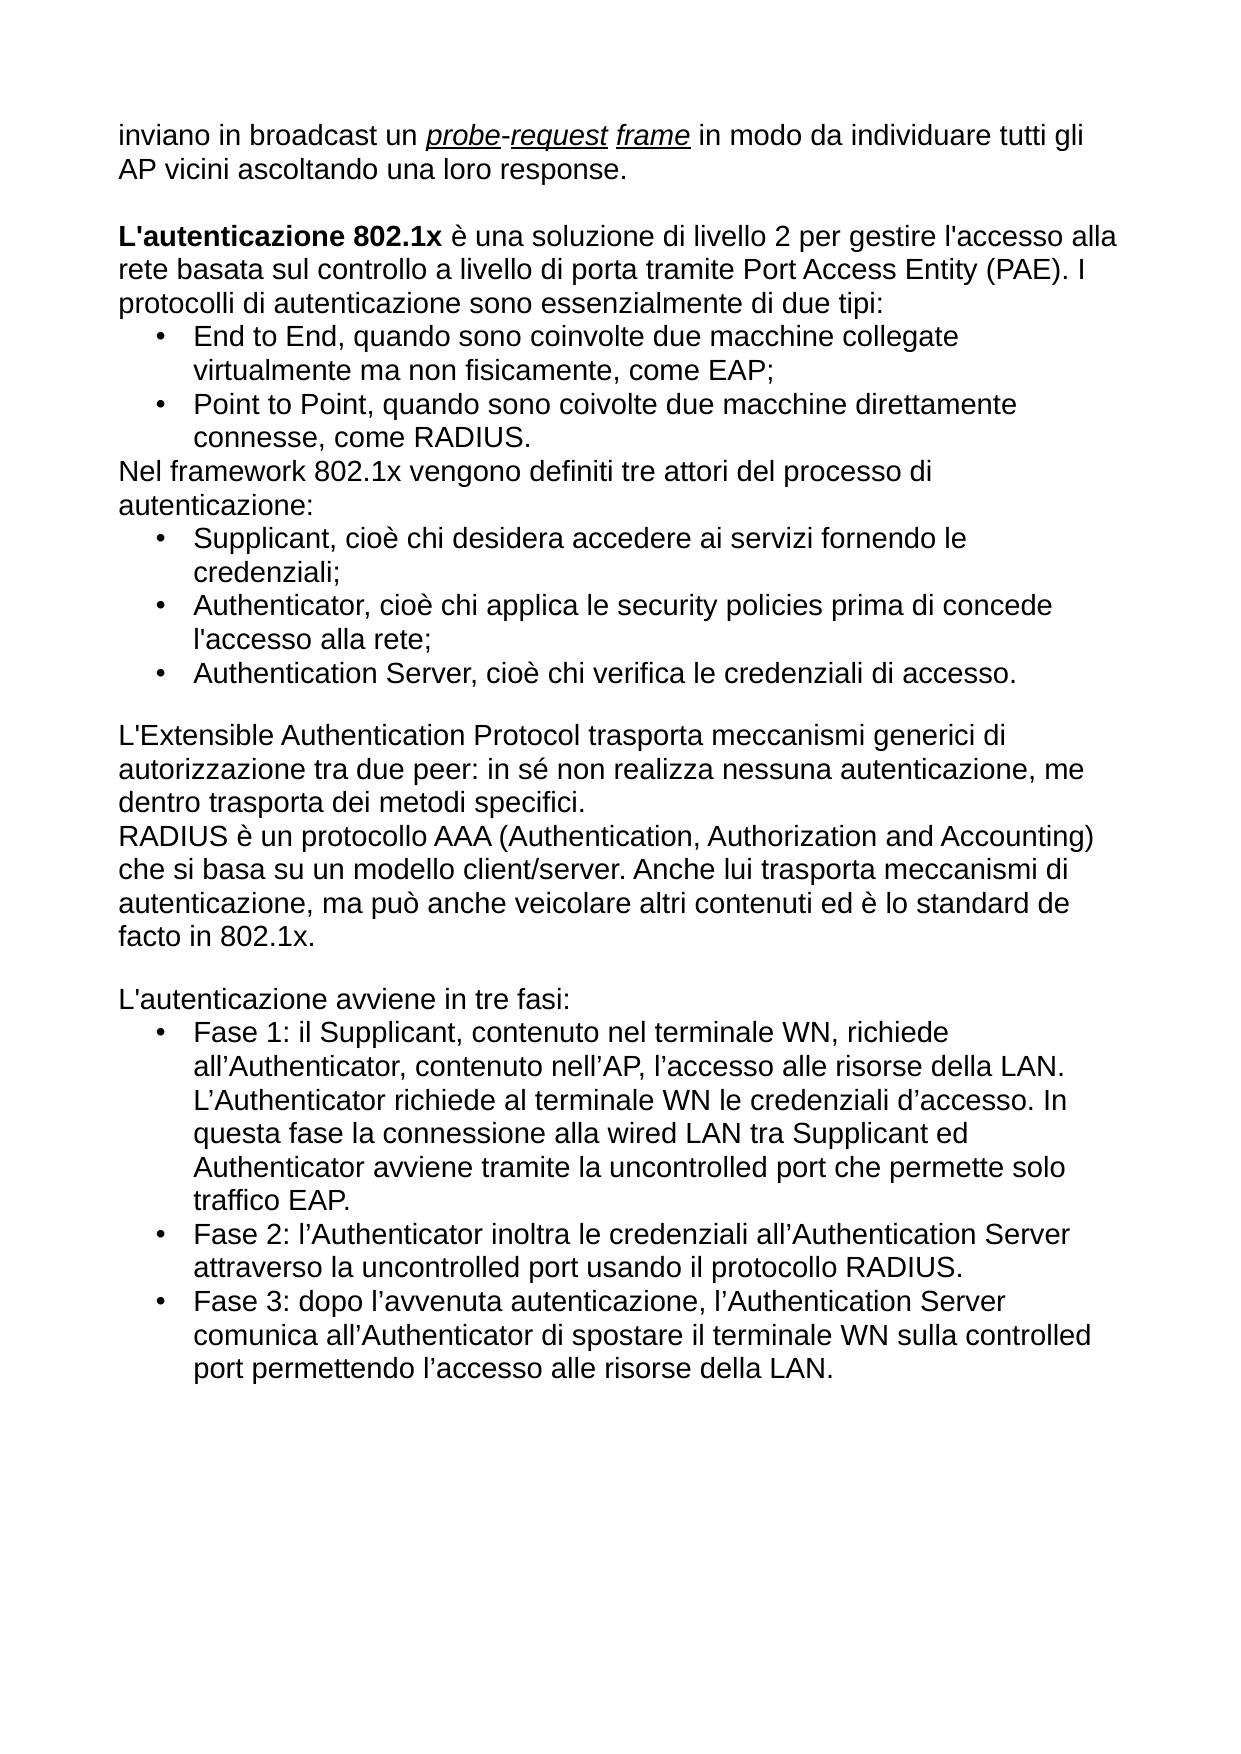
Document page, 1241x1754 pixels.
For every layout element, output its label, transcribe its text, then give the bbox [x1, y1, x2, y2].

text inviano in broadcast un probe-request frame in modo da individuare tutti gli AP vicini ascoltando una loro response. [118, 118, 1122, 185]
text L'Extensible Authentication Protocol trasporta meccanismi generici di autorizzazione tra due peer: in sé non realizza nessuna autenticazione, me dentro trasporta dei metodi specifici. [118, 718, 1122, 819]
list Fase 3: dopo l’avvenuta autenticazione, l’Authentication Server comunica all’Authenticator di spostare il terminale WN sulla controlled port permettendo l’accesso alle risorse della LAN. [156, 1284, 1122, 1385]
list Authenticator, cioè chi applica le security policies prima di concede l'accesso alla rete; [156, 588, 1122, 656]
list Point to Point, quando sono coivolte due macchine direttamente connesse, come RADIUS. [156, 387, 1122, 454]
list Fase 1: il Supplicant, contenuto nel terminale WN, richiede all’Authenticator, contenuto nell’AP, l’accesso alle risorse della LAN. L’Authenticator richiede al terminale WN le credenziali d’accesso. In questa fase la connessione alla wired LAN tra Supplicant ed Authenticator avviene tramite la uncontrolled port che permette solo traffico EAP. [156, 1015, 1122, 1217]
text L'autenticazione avviene in tre fasi: [118, 982, 1122, 1015]
text L'autenticazione 802.1x è una soluzione di livello 2 per gestire l'accesso alla rete basata sul controllo a livello di porta tramite Port Access Entity (PAE). I protocolli di autenticazione sono essenzialmente di due tipi: [118, 219, 1122, 319]
text RADIUS è un protocollo AAA (Authentication, Authorization and Accounting) che si basa su un modello client/server. Anche lui trasporta meccanismi di autenticazione, ma può anche veicolare altri contenuti ed è lo standard de facto in 802.1x. [118, 819, 1122, 953]
list Supplicant, cioè chi desidera accedere ai servizi fornendo le credenziali; [156, 521, 1122, 588]
list End to End, quando sono coinvolte due macchine collegate virtualmente ma non fisicamente, come EAP; [156, 319, 1122, 387]
list Authentication Server, cioè chi verifica le credenziali di accesso. [156, 656, 1122, 689]
list Fase 2: l’Authenticator inoltra le credenziali all’Authentication Server attraverso la uncontrolled port usando il protocollo RADIUS. [156, 1217, 1122, 1284]
text Nel framework 802.1x vengono definiti tre attori del processo di autenticazione: [118, 454, 1122, 521]
